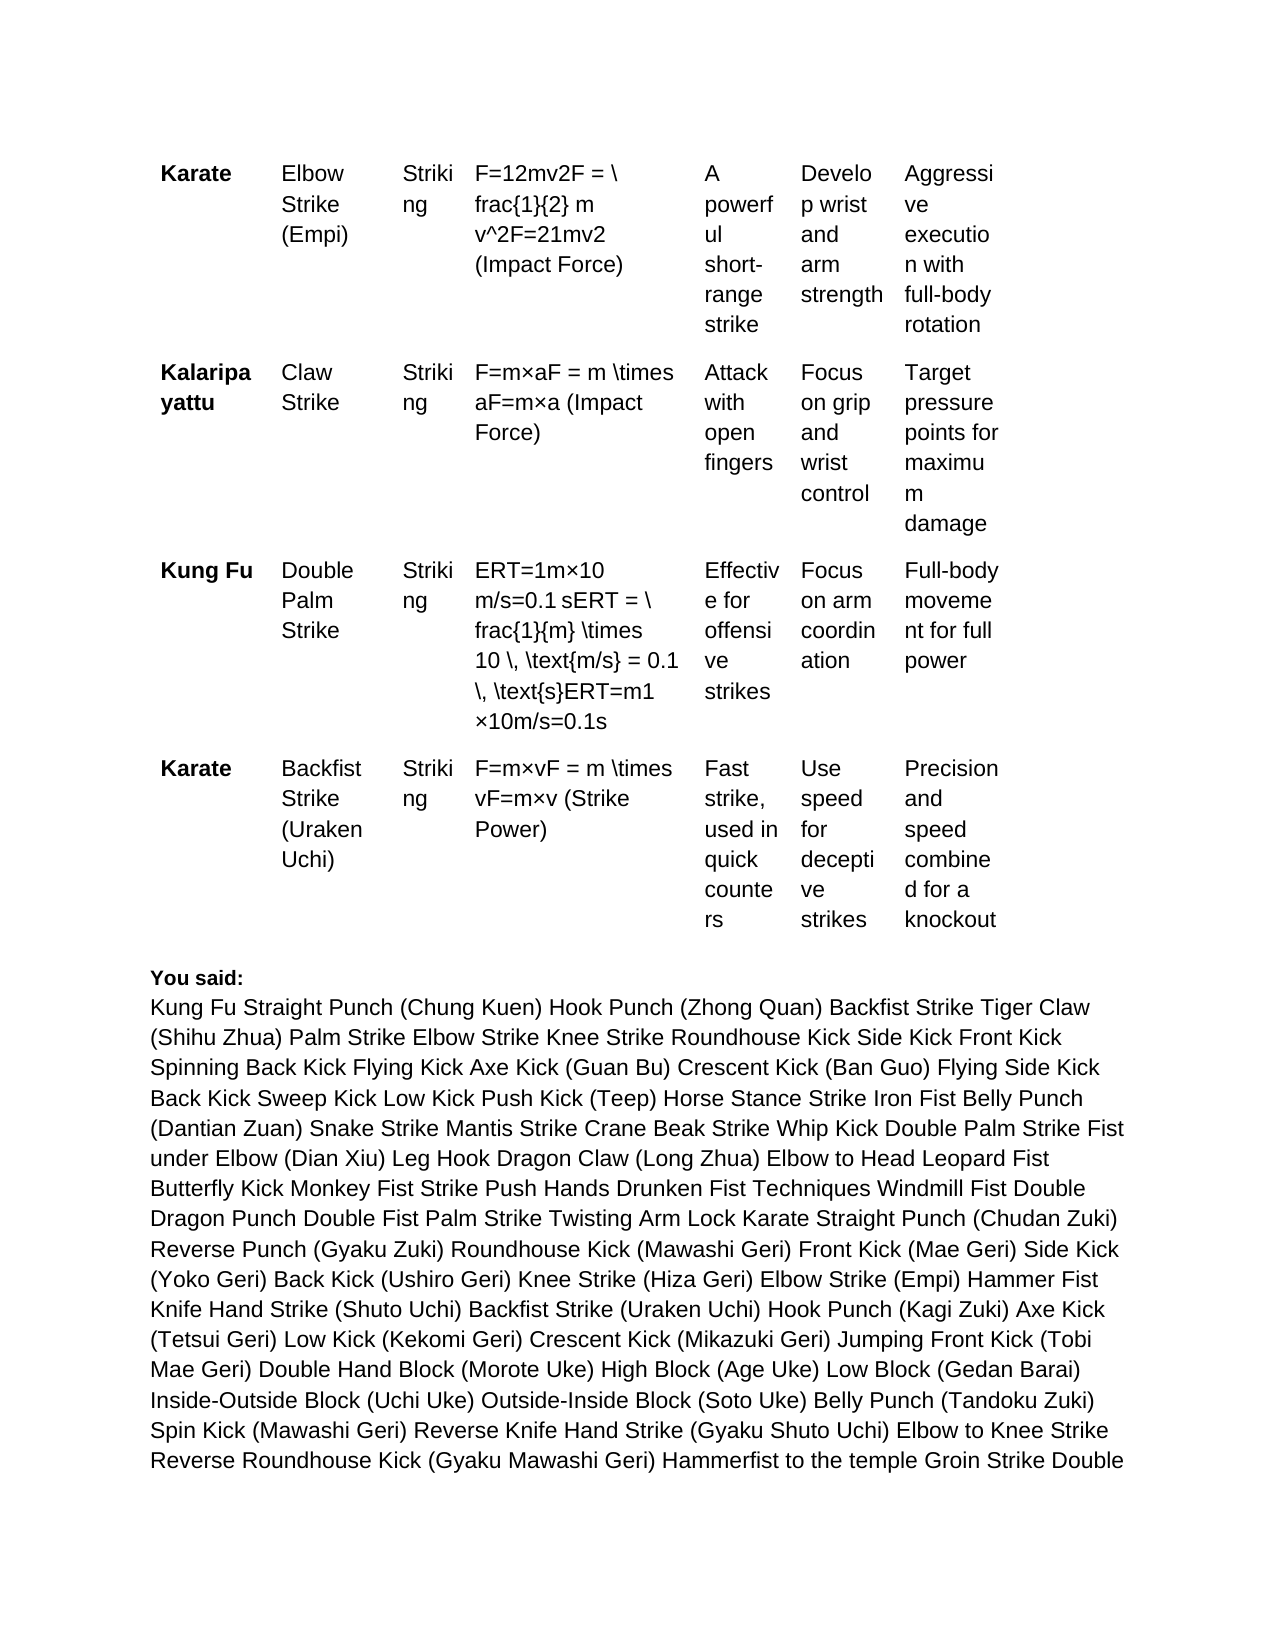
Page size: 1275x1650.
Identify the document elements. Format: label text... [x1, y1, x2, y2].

table_cell Effective for offensive strikes [694, 546, 790, 745]
table_cell Precision and speed combined for a knockout [894, 745, 1013, 943]
table_cell ERT=1m×10 m/s=0.1 sERT = \frac{1}{m} \times 10 \, \text{m/s} = 0.1 \, \text{s}ERT=m1​×10m/s=0.1s [464, 546, 694, 745]
table_cell Striking [392, 745, 464, 943]
table_cell [1013, 745, 1125, 943]
table_cell Focus on arm coordination [790, 546, 894, 745]
table_cell F=m×aF = m \times aF=m×a (Impact Force) [464, 348, 694, 546]
text Kung Fu Straight Punch (Chung Kuen) Hook Punch (Zhong Quan) Backfist Strike Tiger Claw (Shihu Zhua) Palm Strike Elbow Strike Knee Strike Roundhouse Kick Side Kick Front Kick Spinning Back Kick Flying Kick Axe Kick (Guan Bu) Crescent Kick (Ban Guo) Flying Side Kick Back Kick Sweep Kick Low Kick Push Kick (Teep) Horse Stance Strike Iron Fist Belly Punch (Dantian Zuan) Snake Strike Mantis Strike Crane Beak Strike Whip Kick Double Palm Strike Fist under Elbow (Dian Xiu) Leg Hook Dragon Claw (Long Zhua) Elbow to Head Leopard Fist Butterfly Kick Monkey Fist Strike Push Hands Drunken Fist Techniques Windmill Fist Double Dragon Punch Double Fist Palm Strike Twisting Arm Lock Karate Straight Punch (Chudan Zuki) Reverse Punch (Gyaku Zuki) Roundhouse Kick (Mawashi Geri) Front Kick (Mae Geri) Side Kick (Yoko Geri) Back Kick (Ushiro Geri) Knee Strike (Hiza Geri) Elbow Strike (Empi) Hammer Fist Knife Hand Strike (Shuto Uchi) Backfist Strike (Uraken Uchi) Hook Punch (Kagi Zuki) Axe Kick (Tetsui Geri) Low Kick (Kekomi Geri) Crescent Kick (Mikazuki Geri) Jumping Front Kick (Tobi Mae Geri) Double Hand Block (Morote Uke) High Block (Age Uke) Low Block (Gedan Barai) Inside-Outside Block (Uchi Uke) Outside-Inside Block (Soto Uke) Belly Punch (Tandoku Zuki) Spin Kick (Mawashi Geri) Reverse Knife Hand Strike (Gyaku Shuto Uchi) Elbow to Knee Strike Reverse Roundhouse Kick (Gyaku Mawashi Geri) Hammerfist to the temple Groin Strike Double [150, 994, 1125, 1473]
table_cell Kung Fu [150, 546, 271, 745]
table_cell Striking [392, 348, 464, 546]
table_cell [1013, 348, 1125, 546]
table_cell Karate [150, 745, 271, 943]
table_cell [1013, 546, 1125, 745]
table_cell Aggressive execution with full-body rotation [894, 150, 1013, 348]
table_cell F=m×vF = m \times vF=m×v (Strike Power) [464, 745, 694, 943]
table_cell Fast strike, used in quick counters [694, 745, 790, 943]
table_cell Use speed for deceptive strikes [790, 745, 894, 943]
subtitle You said: [150, 966, 1125, 990]
table_cell Double Palm Strike [271, 546, 392, 745]
table_cell Focus on grip and wrist control [790, 348, 894, 546]
table_cell Target pressure points for maximum damage [894, 348, 1013, 546]
table_cell [1013, 150, 1125, 348]
table_cell Striking [392, 546, 464, 745]
table_cell F=12mv2F = \frac{1}{2} m v^2F=21​mv2 (Impact Force) [464, 150, 694, 348]
table_cell Elbow Strike (Empi) [271, 150, 392, 348]
table_cell Karate [150, 150, 271, 348]
table_cell Attack with open fingers [694, 348, 790, 546]
table_cell Develop wrist and arm strength [790, 150, 894, 348]
table_cell Claw Strike [271, 348, 392, 546]
table_cell A powerful short-range strike [694, 150, 790, 348]
table_cell Full-body movement for full power [894, 546, 1013, 745]
table_cell Striking [392, 150, 464, 348]
table_cell Backfist Strike (Uraken Uchi) [271, 745, 392, 943]
table_cell Kalaripayattu [150, 348, 271, 546]
